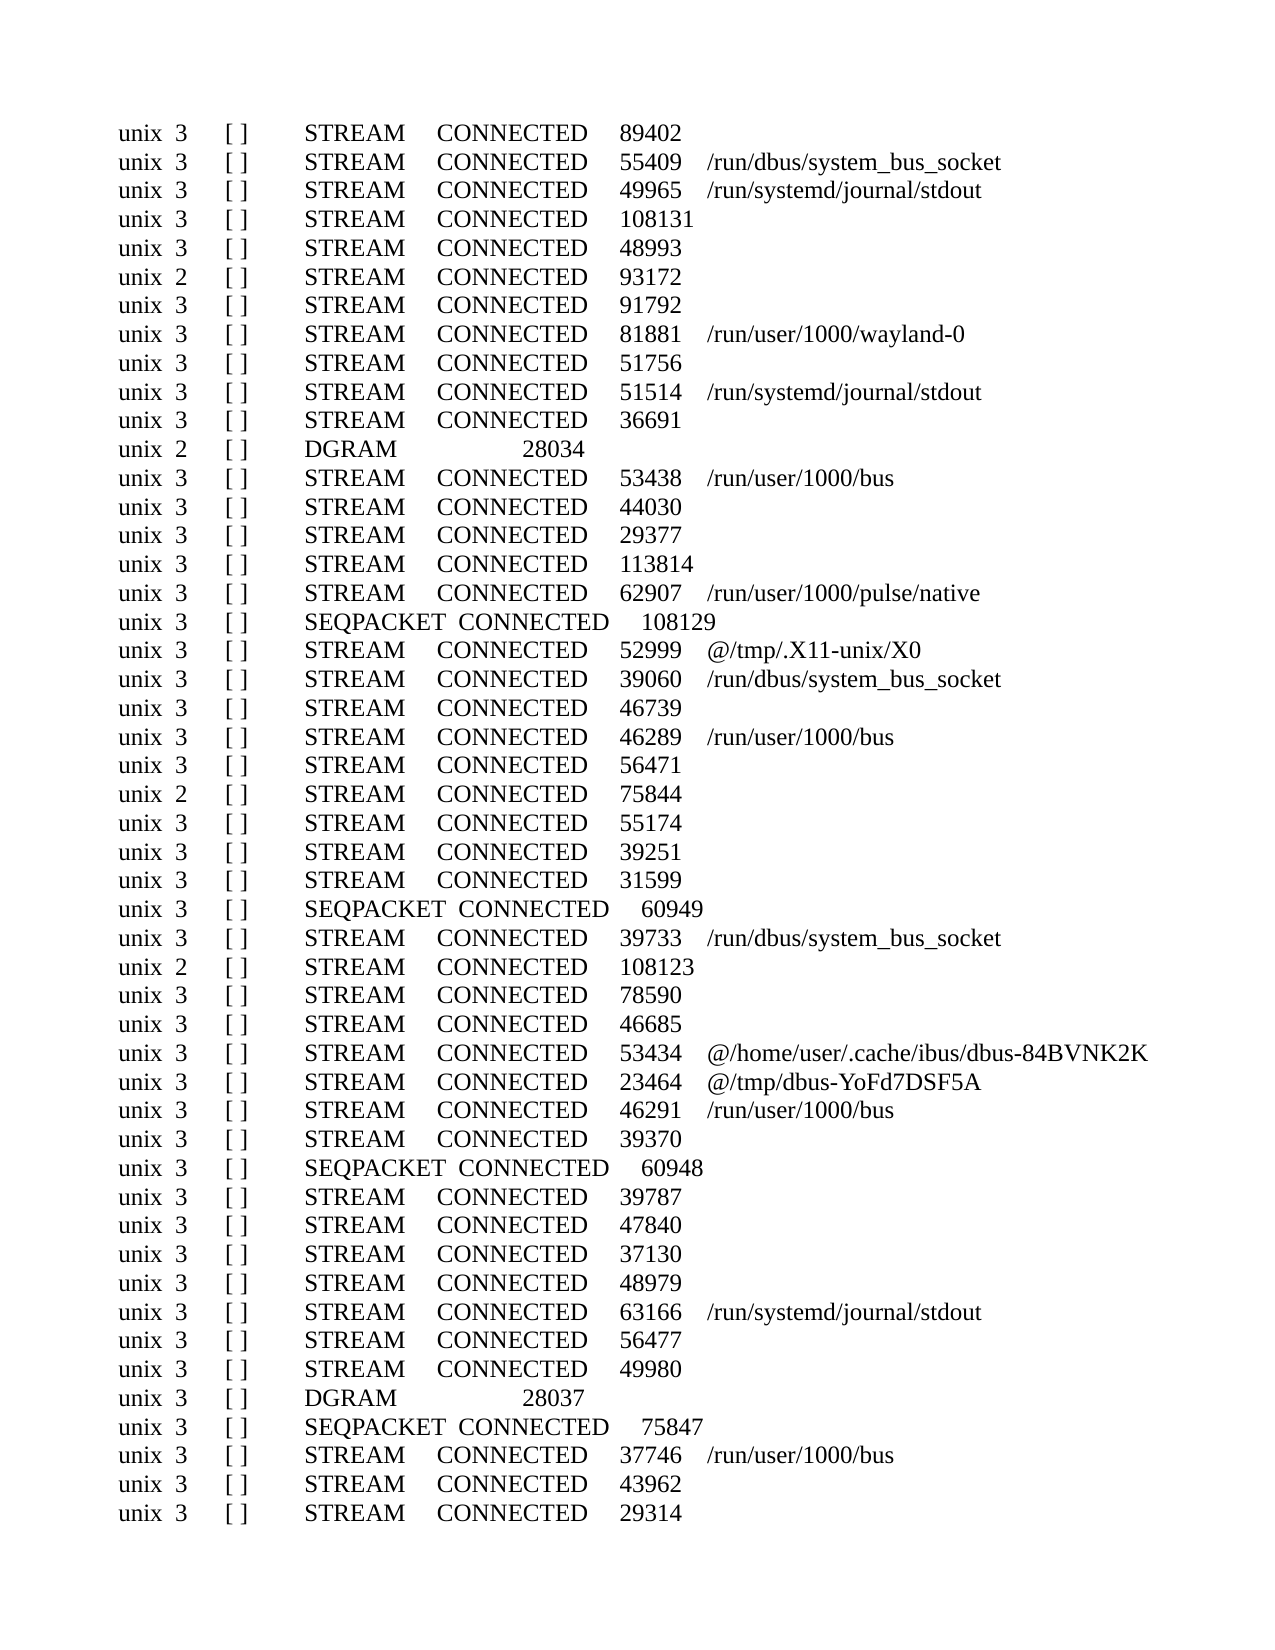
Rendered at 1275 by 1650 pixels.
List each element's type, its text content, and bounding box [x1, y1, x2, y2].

text unix 3 [ ] STREAM CONNECTED 46685 [118, 1009, 1157, 1038]
text unix 3 [ ] STREAM CONNECTED 39060 /run/dbus/system_bus_socket [118, 664, 1157, 693]
text unix 3 [ ] STREAM CONNECTED 29377 [118, 521, 1157, 549]
text unix 3 [ ] STREAM CONNECTED 23464 @/tmp/dbus-YoFd7DSF5A [118, 1067, 1157, 1096]
text unix 3 [ ] STREAM CONNECTED 81881 /run/user/1000/wayland-0 [118, 319, 1157, 348]
text unix 3 [ ] STREAM CONNECTED 44030 [118, 492, 1157, 521]
text unix 3 [ ] STREAM CONNECTED 52999 @/tmp/.X11-unix/X0 [118, 636, 1157, 664]
text unix 3 [ ] STREAM CONNECTED 56471 [118, 751, 1157, 779]
text unix 3 [ ] SEQPACKET CONNECTED 60948 [118, 1153, 1157, 1182]
text unix 3 [ ] STREAM CONNECTED 46289 /run/user/1000/bus [118, 722, 1157, 751]
text unix 3 [ ] STREAM CONNECTED 56477 [118, 1326, 1157, 1354]
text unix 3 [ ] SEQPACKET CONNECTED 75847 [118, 1412, 1157, 1441]
text unix 3 [ ] STREAM CONNECTED 29314 [118, 1498, 1157, 1527]
text unix 3 [ ] STREAM CONNECTED 47840 [118, 1211, 1157, 1239]
text unix 3 [ ] STREAM CONNECTED 51756 [118, 348, 1157, 377]
text unix 3 [ ] STREAM CONNECTED 53434 @/home/user/.cache/ibus/dbus-84BVNK2K [118, 1038, 1157, 1067]
text unix 2 [ ] STREAM CONNECTED 75844 [118, 779, 1157, 808]
text unix 3 [ ] STREAM CONNECTED 48979 [118, 1268, 1157, 1297]
text unix 3 [ ] STREAM CONNECTED 39787 [118, 1182, 1157, 1211]
text unix 3 [ ] STREAM CONNECTED 55174 [118, 808, 1157, 837]
text unix 3 [ ] STREAM CONNECTED 37130 [118, 1239, 1157, 1268]
text unix 3 [ ] STREAM CONNECTED 31599 [118, 866, 1157, 894]
text unix 3 [ ] STREAM CONNECTED 62907 /run/user/1000/pulse/native [118, 578, 1157, 607]
text unix 3 [ ] STREAM CONNECTED 48993 [118, 233, 1157, 262]
text unix 3 [ ] STREAM CONNECTED 43962 [118, 1469, 1157, 1498]
text unix 2 [ ] STREAM CONNECTED 93172 [118, 262, 1157, 291]
text unix 3 [ ] STREAM CONNECTED 108131 [118, 204, 1157, 233]
text unix 3 [ ] STREAM CONNECTED 113814 [118, 549, 1157, 578]
text unix 3 [ ] STREAM CONNECTED 55409 /run/dbus/system_bus_socket [118, 147, 1157, 176]
text unix 3 [ ] STREAM CONNECTED 39370 [118, 1124, 1157, 1153]
text unix 2 [ ] DGRAM 28034 [118, 434, 1157, 463]
text unix 3 [ ] DGRAM 28037 [118, 1383, 1157, 1412]
text unix 3 [ ] STREAM CONNECTED 51514 /run/systemd/journal/stdout [118, 377, 1157, 406]
text unix 3 [ ] STREAM CONNECTED 46291 /run/user/1000/bus [118, 1096, 1157, 1124]
text unix 3 [ ] STREAM CONNECTED 91792 [118, 291, 1157, 319]
text unix 3 [ ] STREAM CONNECTED 49965 /run/systemd/journal/stdout [118, 176, 1157, 204]
text unix 3 [ ] STREAM CONNECTED 39733 /run/dbus/system_bus_socket [118, 923, 1157, 952]
text unix 3 [ ] SEQPACKET CONNECTED 60949 [118, 894, 1157, 923]
text unix 3 [ ] STREAM CONNECTED 46739 [118, 693, 1157, 722]
text unix 3 [ ] STREAM CONNECTED 49980 [118, 1354, 1157, 1383]
text unix 2 [ ] STREAM CONNECTED 108123 [118, 952, 1157, 981]
text unix 3 [ ] STREAM CONNECTED 39251 [118, 837, 1157, 866]
text unix 3 [ ] STREAM CONNECTED 53438 /run/user/1000/bus [118, 463, 1157, 492]
text unix 3 [ ] STREAM CONNECTED 63166 /run/systemd/journal/stdout [118, 1297, 1157, 1326]
text unix 3 [ ] STREAM CONNECTED 36691 [118, 406, 1157, 434]
text unix 3 [ ] STREAM CONNECTED 78590 [118, 981, 1157, 1009]
text unix 3 [ ] SEQPACKET CONNECTED 108129 [118, 607, 1157, 636]
text unix 3 [ ] STREAM CONNECTED 89402 [118, 118, 1157, 147]
text unix 3 [ ] STREAM CONNECTED 37746 /run/user/1000/bus [118, 1441, 1157, 1469]
